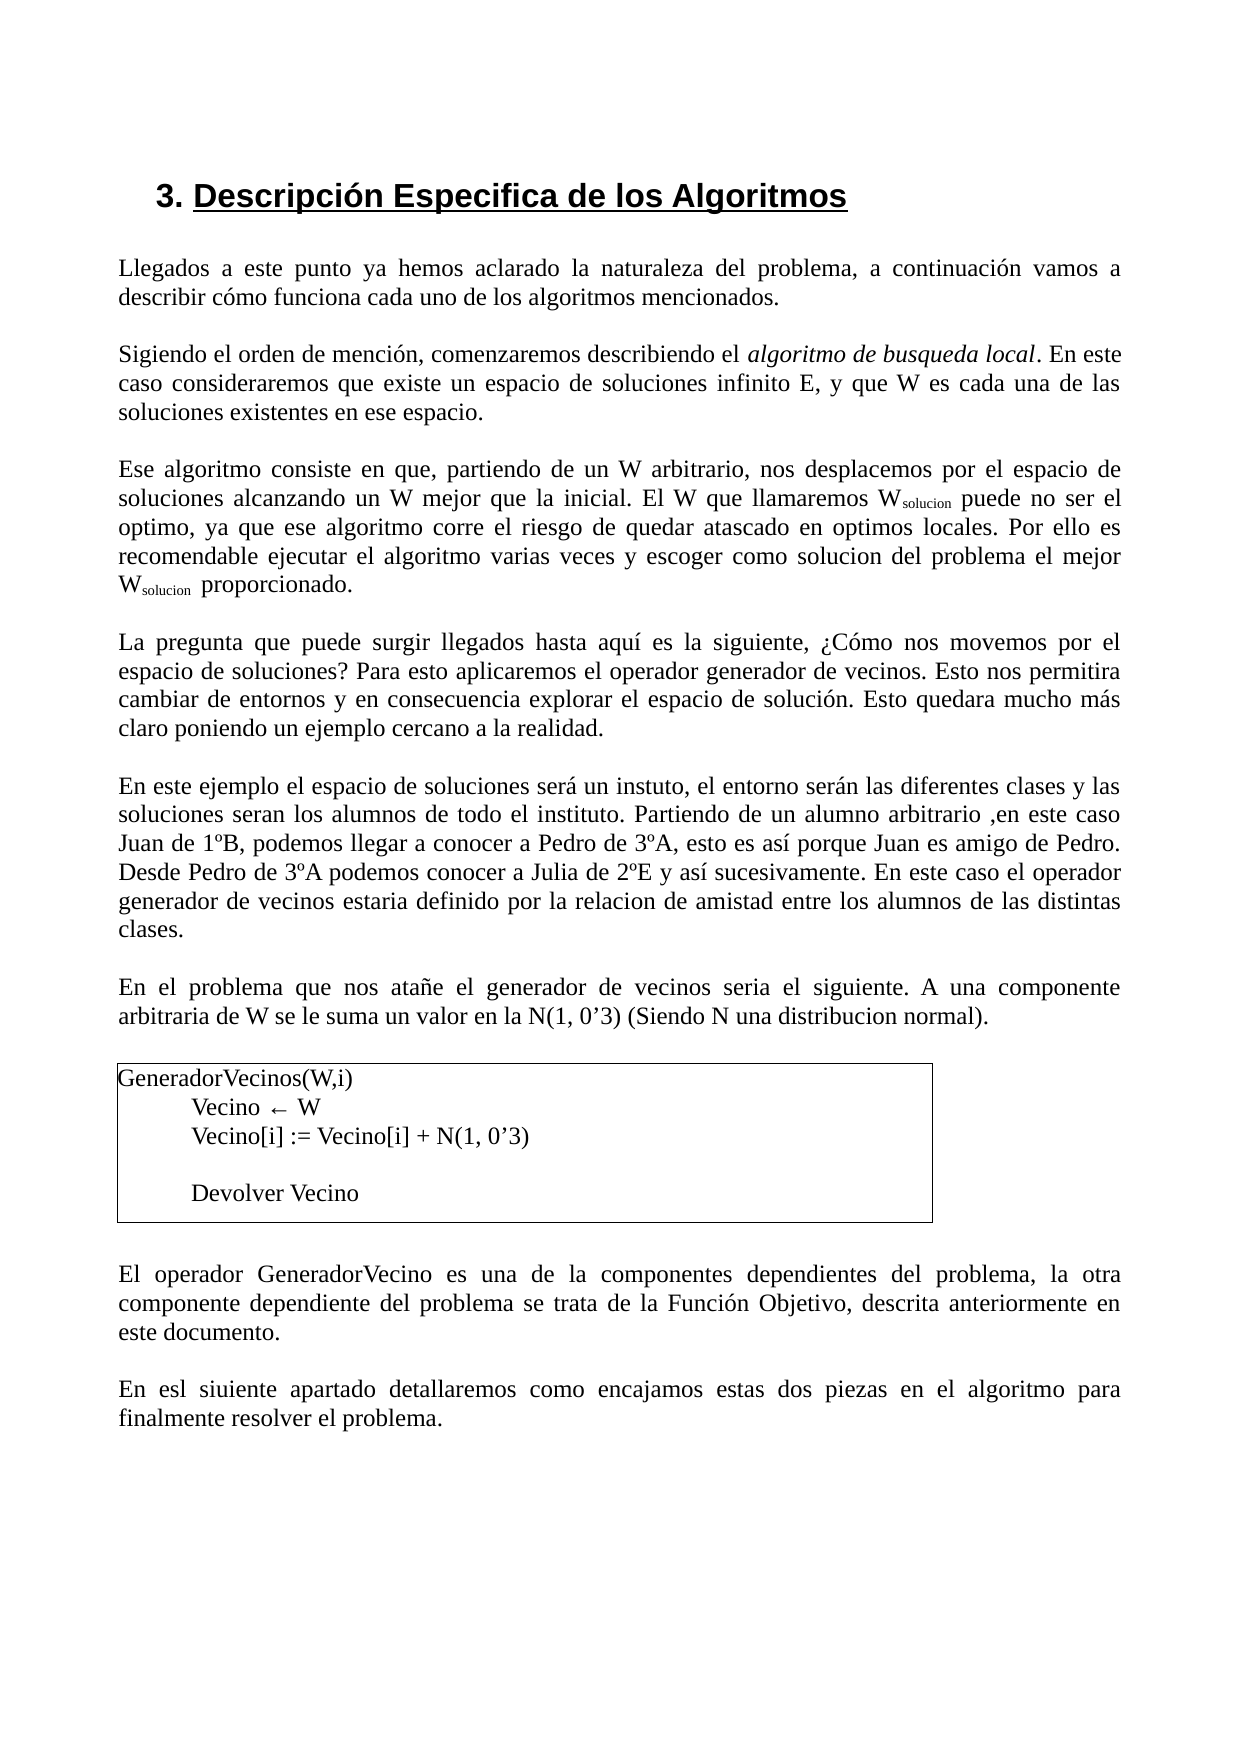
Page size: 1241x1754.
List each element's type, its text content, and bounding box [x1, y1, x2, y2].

text Sigiendo el orden de mención, comenzaremos describiendo el algoritmo de busqueda local. En este caso consideraremos que existe un espacio de soluciones infinito E, y que W es cada una de las soluciones existentes en ese espacio. [118, 339, 1122, 426]
text El operador GeneradorVecino es una de la componentes dependientes del problema, la otra componente dependiente del problema se trata de la Función Objetivo, descrita anteriormente en este documento. [118, 1259, 1122, 1346]
list Descripción Especifica de los Algoritmos [156, 176, 1122, 215]
text En el problema que nos atañe el generador de vecinos seria el siguiente. A una componente arbitraria de W se le suma un valor en la N(1, 0’3) (Siendo N una distribucion normal). [118, 972, 1122, 1029]
text Ese algoritmo consiste en que, partiendo de un W arbitrario, nos desplacemos por el espacio de soluciones alcanzando un W mejor que la inicial. El W que llamaremos Wsolucion puede no ser el optimo, ya que ese algoritmo corre el riesgo de quedar atascado en optimos locales. Por ello es recomendable ejecutar el algoritmo varias veces y escoger como solucion del problema el mejor Wsolucion proporcionado. [118, 454, 1122, 598]
text En este ejemplo el espacio de soluciones será un instuto, el entorno serán las diferentes clases y las soluciones seran los alumnos de todo el instituto. Partiendo de un alumno arbitrario ,en este caso Juan de 1ºB, podemos llegar a conocer a Pedro de 3ºA, esto es así porque Juan es amigo de Pedro. Desde Pedro de 3ºA podemos conocer a Julia de 2ºE y así sucesivamente. En este caso el operador generador de vecinos estaria definido por la relacion de amistad entre los alumnos de las distintas clases. [118, 771, 1122, 943]
text En esl siuiente apartado detallaremos como encajamos estas dos piezas en el algoritmo para finalmente resolver el problema. [118, 1374, 1122, 1432]
text La pregunta que puede surgir llegados hasta aquí es la siguiente, ¿Cómo nos movemos por el espacio de soluciones? Para esto aplicaremos el operador generador de vecinos. Esto nos permitira cambiar de entornos y en consecuencia explorar el espacio de solución. Esto quedara mucho más claro poniendo un ejemplo cercano a la realidad. [118, 627, 1122, 742]
text Llegados a este punto ya hemos aclarado la naturaleza del problema, a continuación vamos a describir cómo funciona cada uno de los algoritmos mencionados. [118, 253, 1122, 311]
